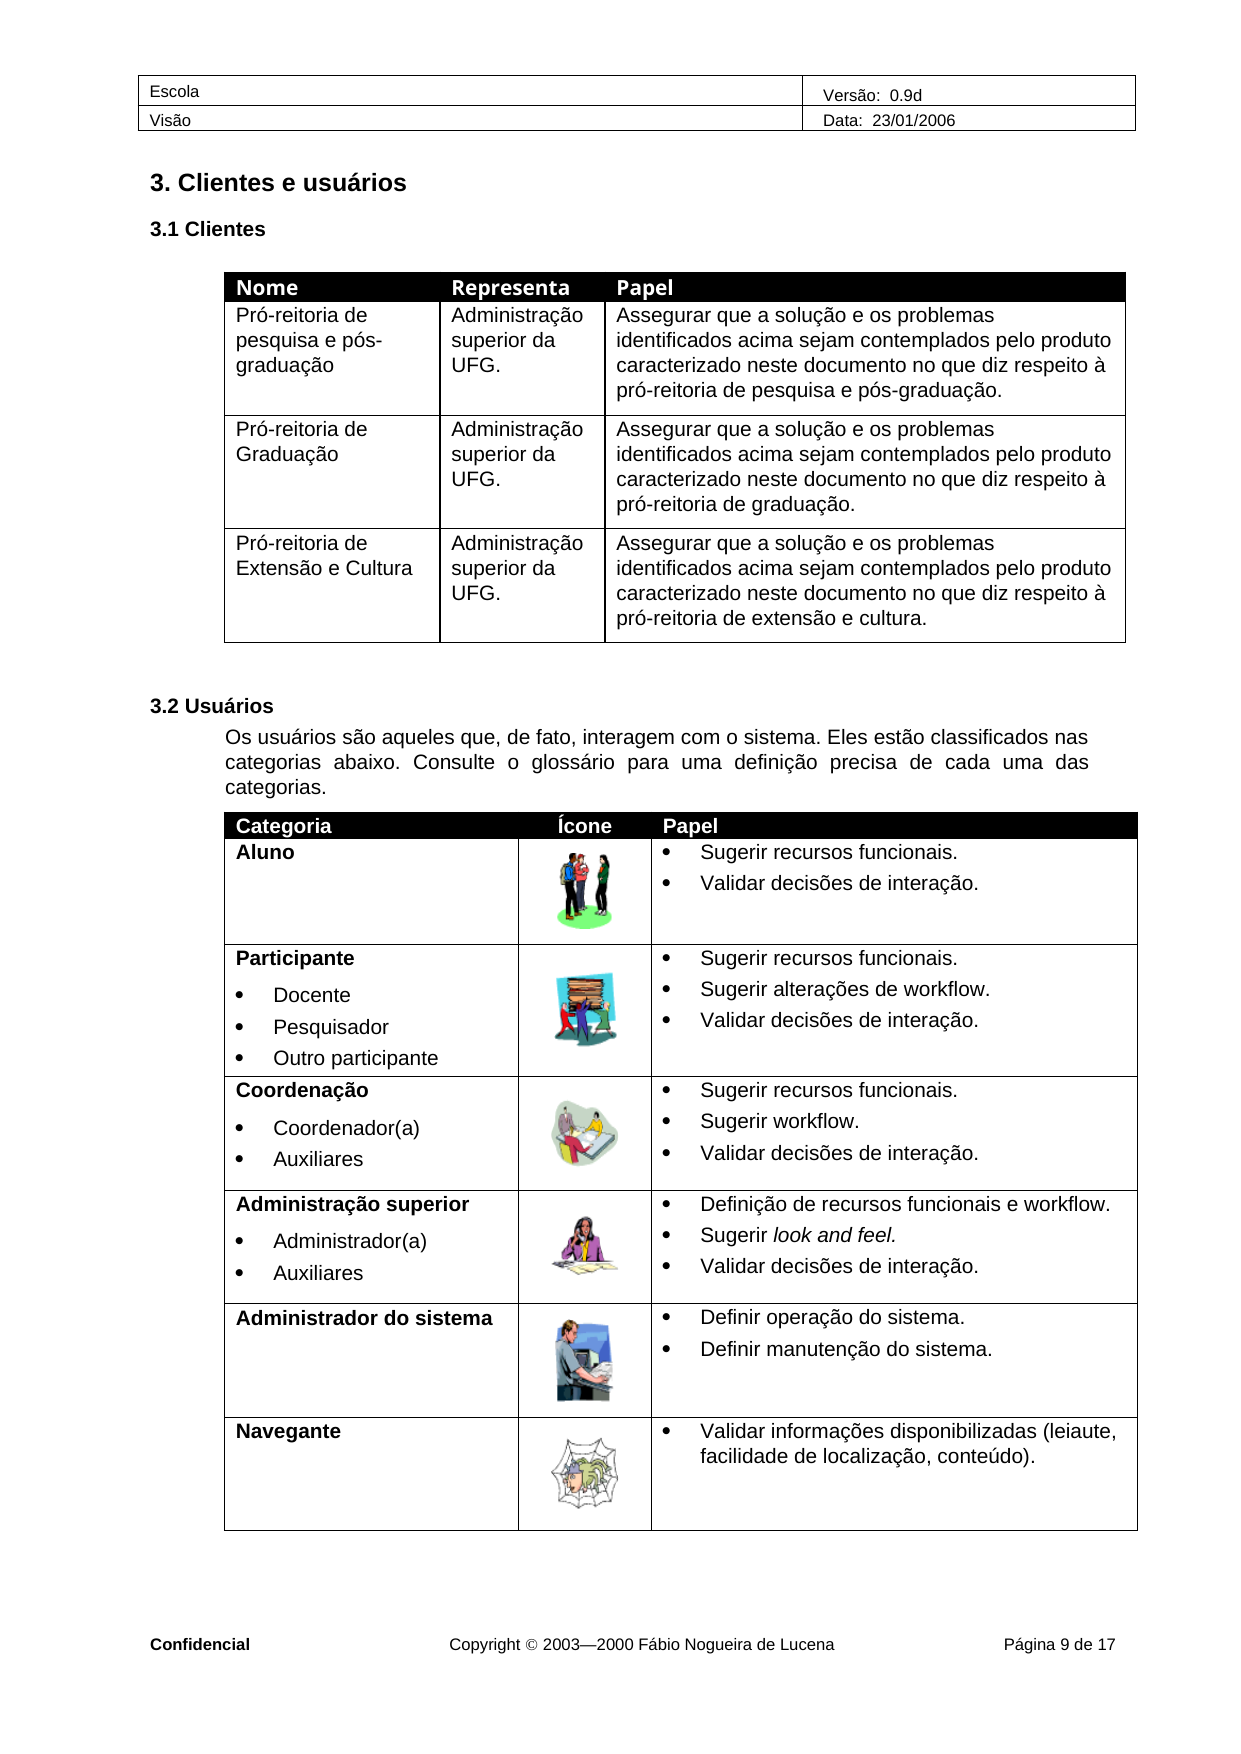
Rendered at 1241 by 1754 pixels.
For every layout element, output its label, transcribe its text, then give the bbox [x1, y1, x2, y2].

table_cell Definição de recursos funcionais e workflow. Sugerir look and feel. Validar decisões de interação. [652, 1191, 1137, 1303]
table_cell Assegurar que a solução e os problemas identificados acima sejam contemplados pelo produto caracterizado neste documento no que diz respeito à pró-reitoria de pesquisa e pós-graduação. [606, 302, 1125, 415]
subtitle Clientes [150, 215, 1090, 265]
table_cell Administração superior da UFG. [441, 302, 604, 415]
table_cell Assegurar que a solução e os problemas identificados acima sejam contemplados pelo produto caracterizado neste documento no que diz respeito à pró-reitoria de extensão e cultura. [606, 529, 1125, 642]
table_cell Aluno [225, 839, 518, 944]
table_cell [519, 1418, 651, 1530]
table_cell Definir operação do sistema. Definir manutenção do sistema. [652, 1304, 1137, 1417]
text Os usuários são aqueles que, de fato, interagem com o sistema. Eles estão classificados nas categorias abaixo. Consulte o glossário para uma definição precisa de cada uma das categorias. [225, 724, 1090, 799]
table_cell [519, 945, 651, 1076]
table_cell Pró-reitoria de pesquisa e pós-graduação [225, 302, 439, 415]
picture [551, 1206, 619, 1288]
table_cell Sugerir recursos funcionais. Validar decisões de interação. [652, 839, 1137, 944]
subtitle Usuários [150, 693, 1090, 718]
table_cell Assegurar que a solução e os problemas identificados acima sejam contemplados pelo produto caracterizado neste documento no que diz respeito à pró-reitoria de graduação. [606, 416, 1125, 528]
table_cell Navegante [225, 1418, 518, 1530]
table_cell Participante Docente Pesquisador Outro participante [225, 945, 518, 1076]
table_cell Sugerir recursos funcionais. Sugerir workflow. Validar decisões de interação. [652, 1077, 1137, 1190]
table_cell Validar informações disponibilizadas (leiaute, facilidade de localização, conteúdo). [652, 1418, 1137, 1530]
table_cell Sugerir recursos funcionais. Sugerir alterações de workflow. Validar decisões de interação. [652, 945, 1137, 1076]
table_header Categoria [225, 813, 518, 838]
table_header Nome [225, 273, 439, 301]
table_header Representa [441, 273, 604, 301]
table_header Papel [652, 813, 1137, 838]
table_cell Pró-reitoria de Graduação [225, 416, 439, 528]
table_cell Administrador do sistema [225, 1304, 518, 1417]
table_cell Administração superior da UFG. [441, 529, 604, 642]
table_cell Administração superior Administrador(a) Auxiliares [225, 1191, 518, 1303]
table_cell [519, 1191, 651, 1303]
table_header Ícone [519, 813, 651, 838]
picture [551, 1433, 619, 1515]
table_cell [519, 1077, 651, 1190]
picture [551, 969, 619, 1052]
table_cell [519, 839, 651, 944]
table_cell [519, 1304, 651, 1417]
table_header Papel [606, 273, 1125, 301]
picture [551, 1092, 619, 1175]
table_cell Administração superior da UFG. [441, 416, 604, 528]
table_cell Pró-reitoria de Extensão e Cultura [225, 529, 439, 642]
subtitle Clientes e usuários [150, 169, 1090, 197]
picture [551, 1319, 619, 1402]
picture [551, 853, 619, 929]
table_cell Coordenação Coordenador(a) Auxiliares [225, 1077, 518, 1190]
